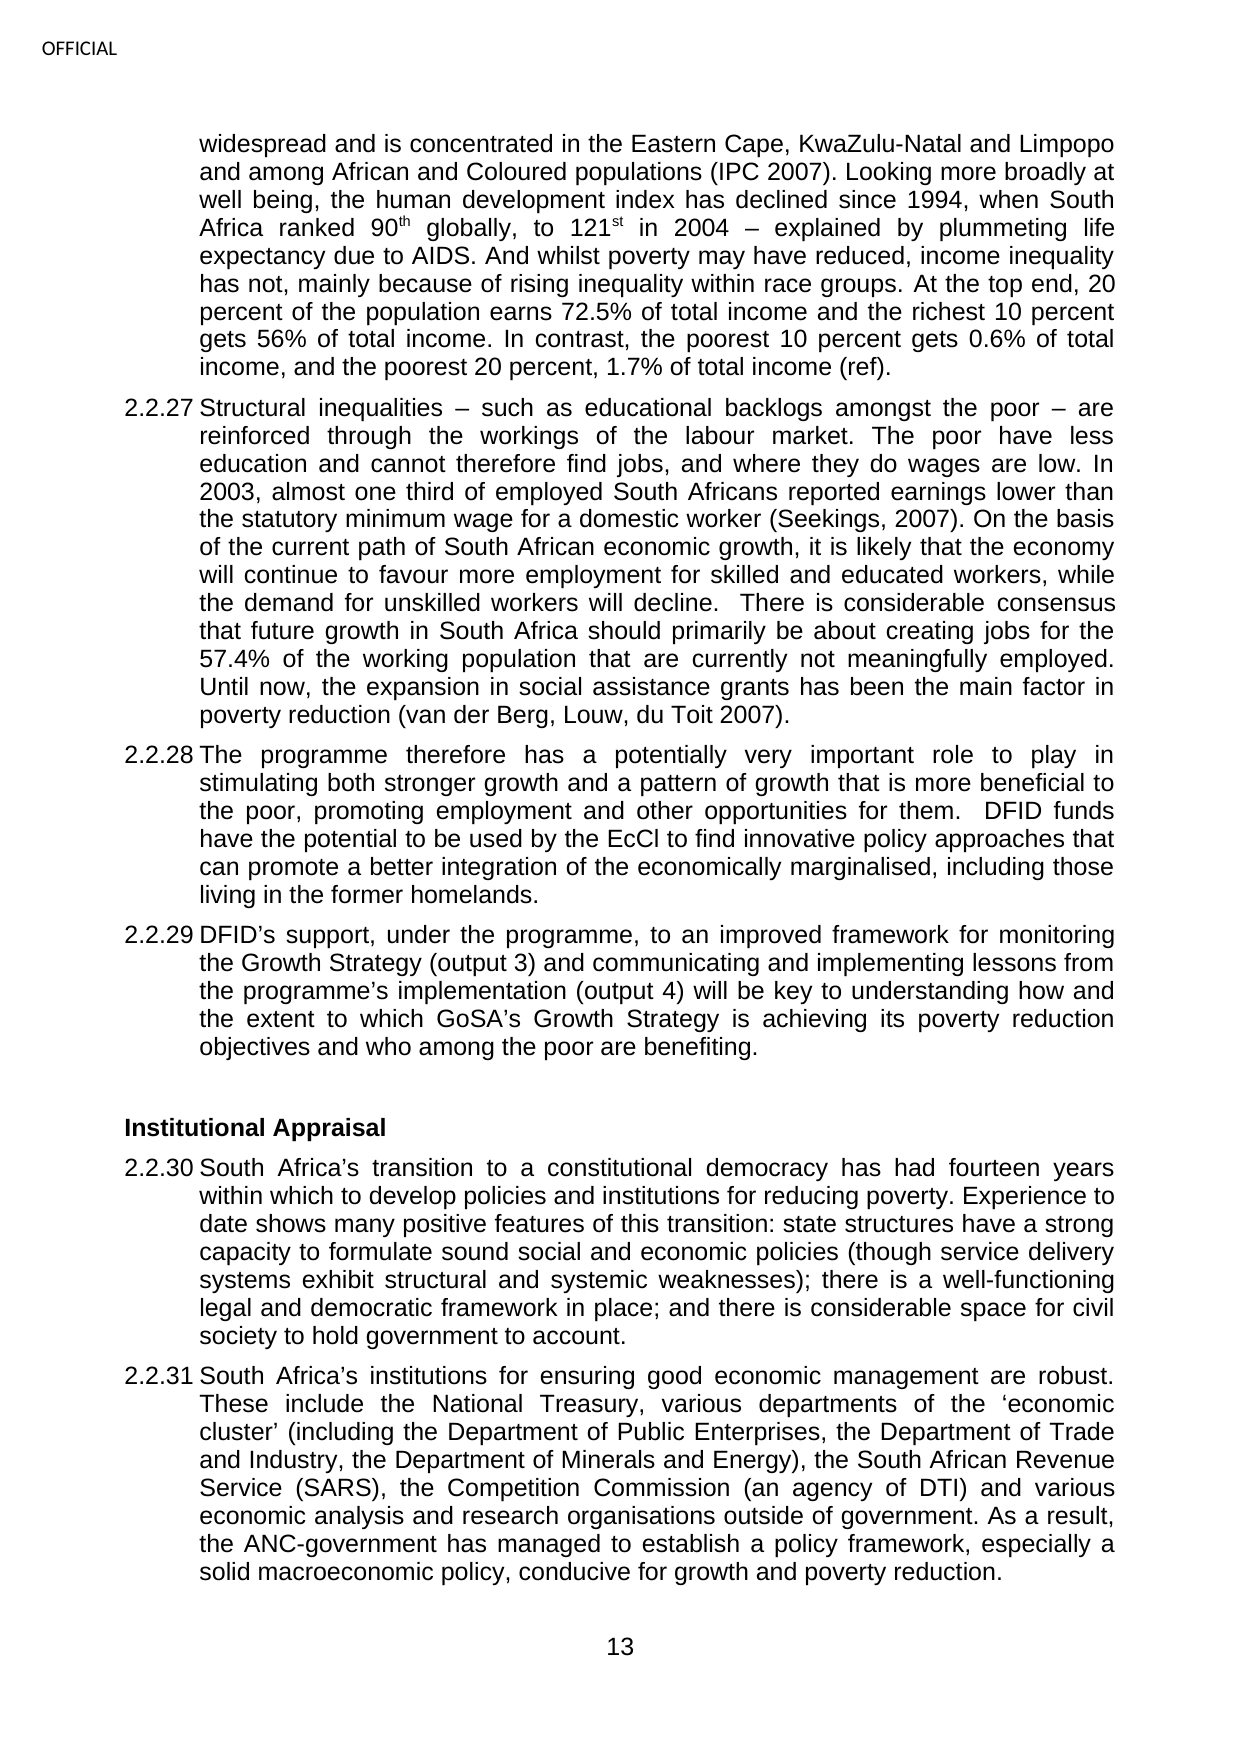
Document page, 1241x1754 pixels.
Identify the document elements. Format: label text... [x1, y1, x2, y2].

list South Africa’s transition to a constitutional democracy has had fourteen years within which to develop policies and institutions for reducing poverty. Experience to date shows many positive features of this transition: state structures have a strong capacity to formulate sound social and economic policies (though service delivery systems exhibit structural and systemic weaknesses); there is a well-functioning legal and democratic framework in place; and there is considerable space for civil society to hold government to account. [124, 1154, 1116, 1349]
list South Africa’s institutions for ensuring good economic management are robust. These include the National Treasury, various departments of the ‘economic cluster’ (including the Department of Public Enterprises, the Department of Trade and Industry, the Department of Minerals and Energy), the South African Revenue Service (SARS), the Competition Commission (an agency of DTI) and various economic analysis and research organisations outside of government. As a result, the ANC-government has managed to establish a policy framework, especially a solid macroeconomic policy, conducive for growth and poverty reduction. [124, 1362, 1116, 1585]
list The programme therefore has a potentially very important role to play in stimulating both stronger growth and a pattern of growth that is more beneficial to the poor, promoting employment and other opportunities for them. DFID funds have the potential to be used by the EcCl to find innovative policy approaches that can promote a better integration of the economically marginalised, including those living in the former homelands. [124, 741, 1116, 909]
text Institutional Appraisal [124, 1114, 1116, 1142]
list DFID’s support, under the programme, to an improved framework for monitoring the Growth Strategy (output 3) and communicating and implementing lessons from the programme’s implementation (output 4) will be key to understanding how and the extent to which GoSA’s Growth Strategy is achieving its poverty reduction objectives and who among the poor are benefiting. [124, 921, 1116, 1061]
list Structural inequalities – such as educational backlogs amongst the poor – are reinforced through the workings of the labour market. The poor have less education and cannot therefore find jobs, and where they do wages are low. In 2003, almost one third of employed South Africans reported earnings lower than the statutory minimum wage for a domestic worker (Seekings, 2007). On the basis of the current path of South African economic growth, it is likely that the economy will continue to favour more employment for skilled and educated workers, while the demand for unskilled workers will decline. There is considerable consensus that future growth in South Africa should primarily be about creating jobs for the 57.4% of the working population that are currently not meaningfully employed. Until now, the expansion in social assistance grants has been the main factor in poverty reduction (van der Berg, Louw, du Toit 2007). [124, 394, 1116, 729]
list widespread and is concentrated in the Eastern Cape, KwaZulu-Natal and Limpopo and among African and Coloured populations (IPC 2007). Looking more broadly at well being, the human development index has declined since 1994, when South Africa ranked 90th globally, to 121st in 2004 – explained by plummeting life expectancy due to AIDS. And whilst poverty may have reduced, income inequality has not, mainly because of rising inequality within race groups. At the top end, 20 percent of the population earns 72.5% of total income and the richest 10 percent gets 56% of total income. In contrast, the poorest 10 percent gets 0.6% of total income, and the poorest 20 percent, 1.7% of total income (ref). [124, 130, 1116, 381]
